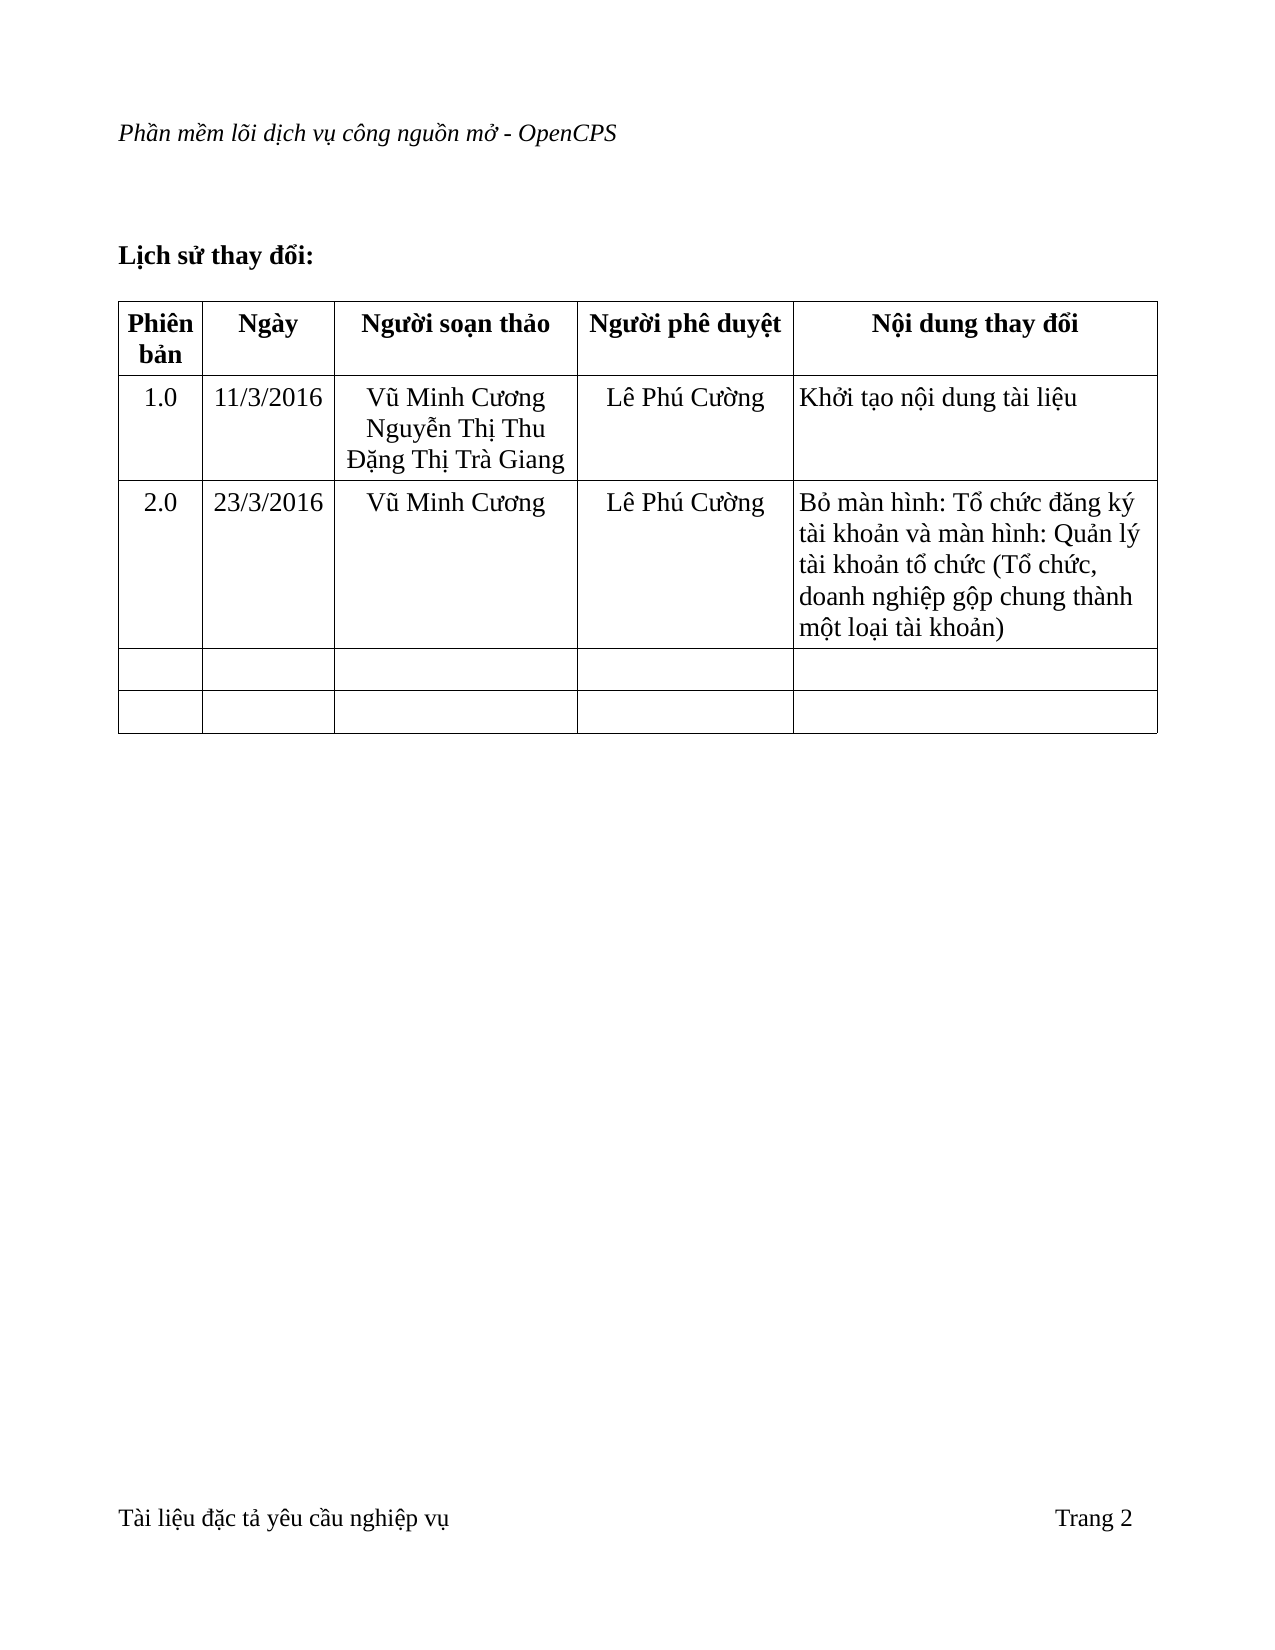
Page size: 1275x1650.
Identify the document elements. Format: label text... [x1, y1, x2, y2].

table_cell [578, 691, 793, 733]
table_header Người phê duyệt [578, 302, 793, 375]
table_cell [335, 649, 577, 690]
table_cell Vũ Minh Cương [335, 481, 577, 648]
table_cell 23/3/2016 [203, 481, 334, 648]
table_cell [794, 649, 1157, 690]
table_cell [203, 691, 334, 733]
table_cell Lê Phú Cường [578, 481, 793, 648]
table_header Phiên bản [119, 302, 202, 375]
table_header Người soạn thảo [335, 302, 577, 375]
table_cell Khởi tạo nội dung tài liệu [794, 376, 1157, 480]
table_cell Lê Phú Cường [578, 376, 793, 480]
text Lịch sử thay đổi: [118, 239, 1157, 270]
table_cell Bỏ màn hình: Tổ chức đăng ký tài khoản và màn hình: Quản lý tài khoản tổ chức (Tổ chức, doanh nghiệp gộp chung thành một loại tài khoản) [794, 481, 1157, 648]
table_cell Vũ Minh Cương Nguyễn Thị Thu Đặng Thị Trà Giang [335, 376, 577, 480]
table_cell 11/3/2016 [203, 376, 334, 480]
table_cell [119, 691, 202, 733]
table_cell 1.0 [119, 376, 202, 480]
table_cell 2.0 [119, 481, 202, 648]
table_cell [119, 649, 202, 690]
table_header Ngày [203, 302, 334, 375]
table_cell [578, 649, 793, 690]
table_header Nội dung thay đổi [794, 302, 1157, 375]
table_cell [335, 691, 577, 733]
table_cell [794, 691, 1157, 733]
table_cell [203, 649, 334, 690]
